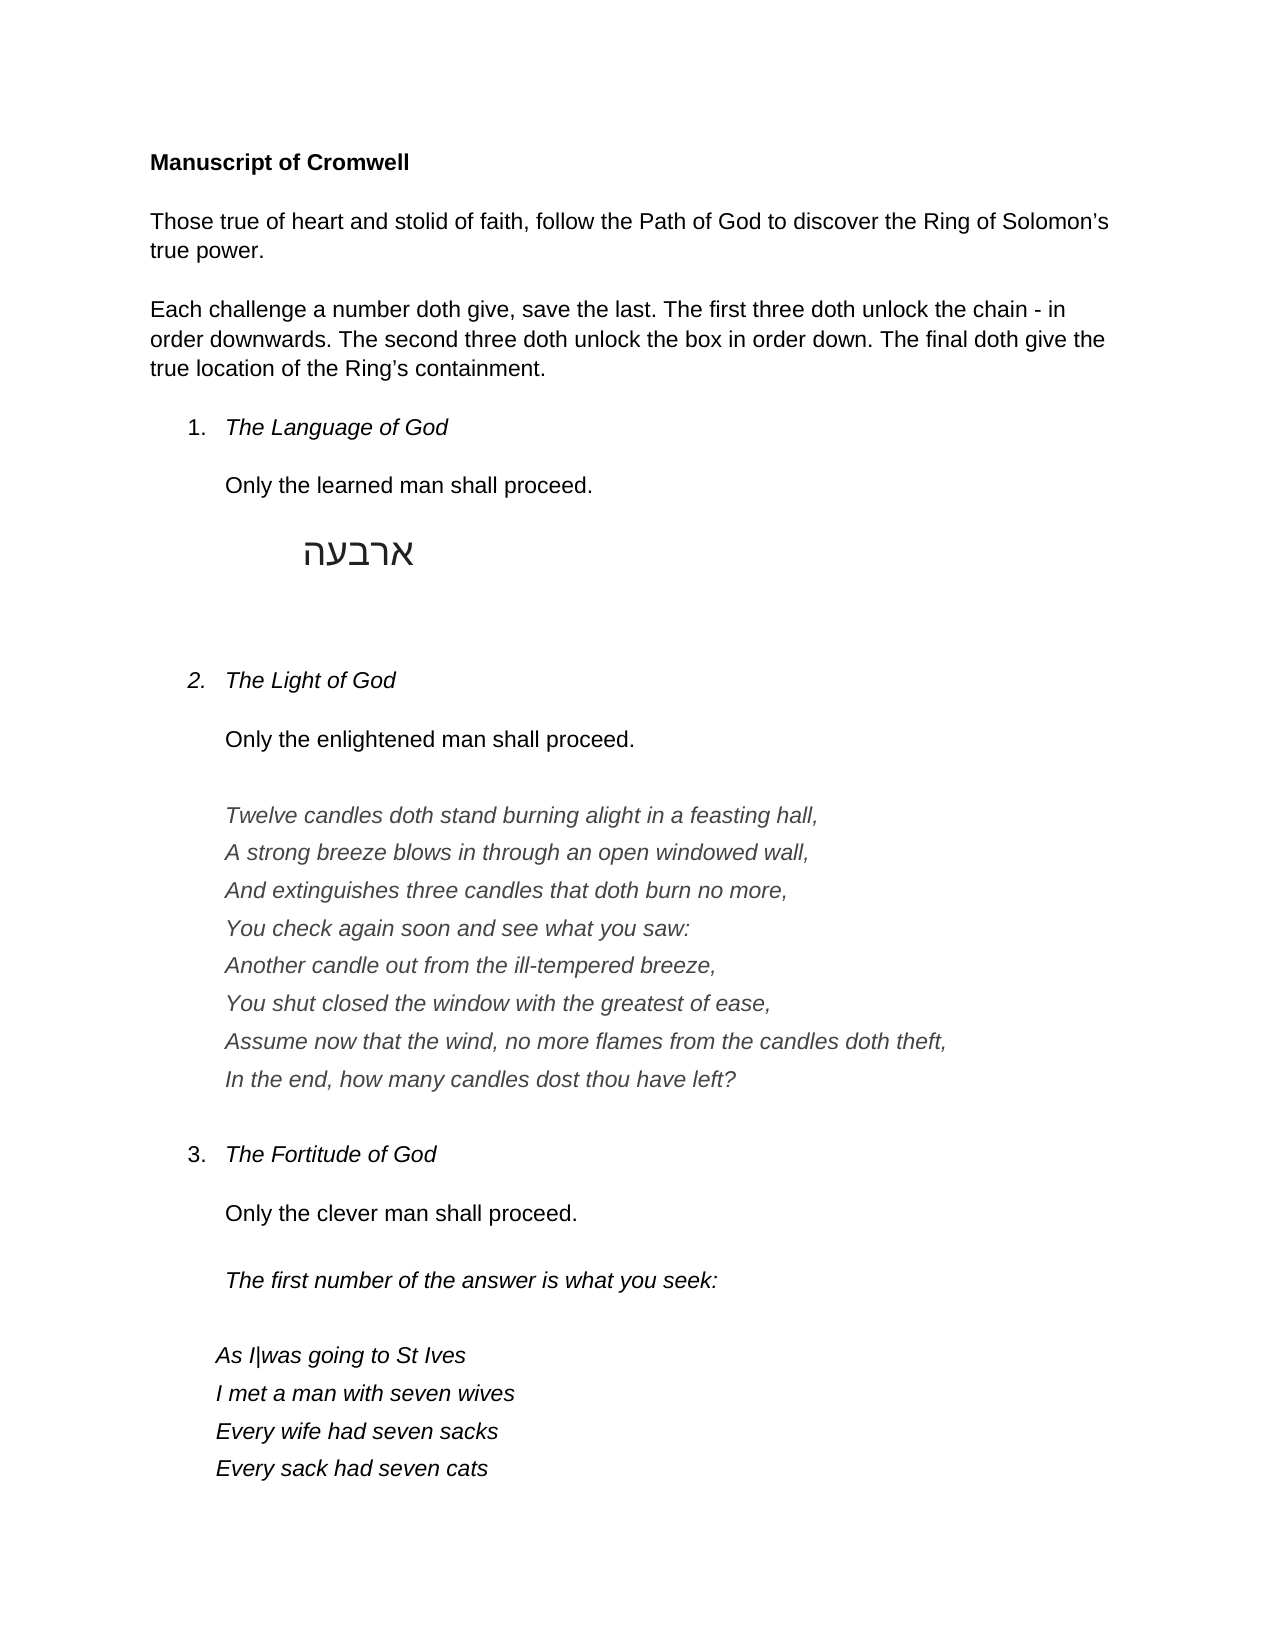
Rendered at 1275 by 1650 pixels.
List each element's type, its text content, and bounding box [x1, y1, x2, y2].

text As I|was going to St Ives [216, 1343, 1125, 1368]
text Those true of heart and stolid of faith, follow the Path of God to discover the Ring of Solomon’s true power. [150, 209, 1125, 264]
text A strong breeze blows in through an open windowed wall, [150, 840, 1125, 866]
list The Fortitude of God [187, 1142, 1125, 1167]
text Every wife had seven sacks [216, 1418, 1125, 1444]
text Every sack had seven cats [216, 1456, 1125, 1482]
text You check again soon and see what you saw: [150, 915, 1125, 941]
list The Language of God [187, 414, 1125, 440]
text In the end, how many candles dost thou have left? [150, 1066, 1125, 1092]
text Only the clever man shall proceed. [150, 1200, 1125, 1226]
text Each challenge a number doth give, save the last. The first three doth unlock the chain - in order downwards. The second three doth unlock the box in order down. The final doth give the true location of the Ring’s containment. [150, 297, 1125, 381]
text Manuscript of Cromwell [150, 150, 1125, 176]
list The Light of God [187, 668, 1125, 694]
text ארבעה [150, 532, 1125, 574]
text Another candle out from the ill-tempered breeze, [150, 953, 1125, 979]
text Assume now that the wind, no more flames from the candles doth theft, [150, 1028, 1125, 1054]
text Twelve candles doth stand burning alight in a feasting hall, [150, 802, 1125, 828]
text Only the enlightened man shall proceed. [150, 727, 1125, 752]
text I met a man with seven wives [216, 1381, 1125, 1406]
text The first number of the answer is what you seek: [150, 1267, 1125, 1293]
text You shut closed the window with the greatest of ease, [150, 991, 1125, 1016]
text And extinguishes three candles that doth burn no more, [150, 878, 1125, 903]
text Only the learned man shall proceed. [150, 473, 1125, 499]
